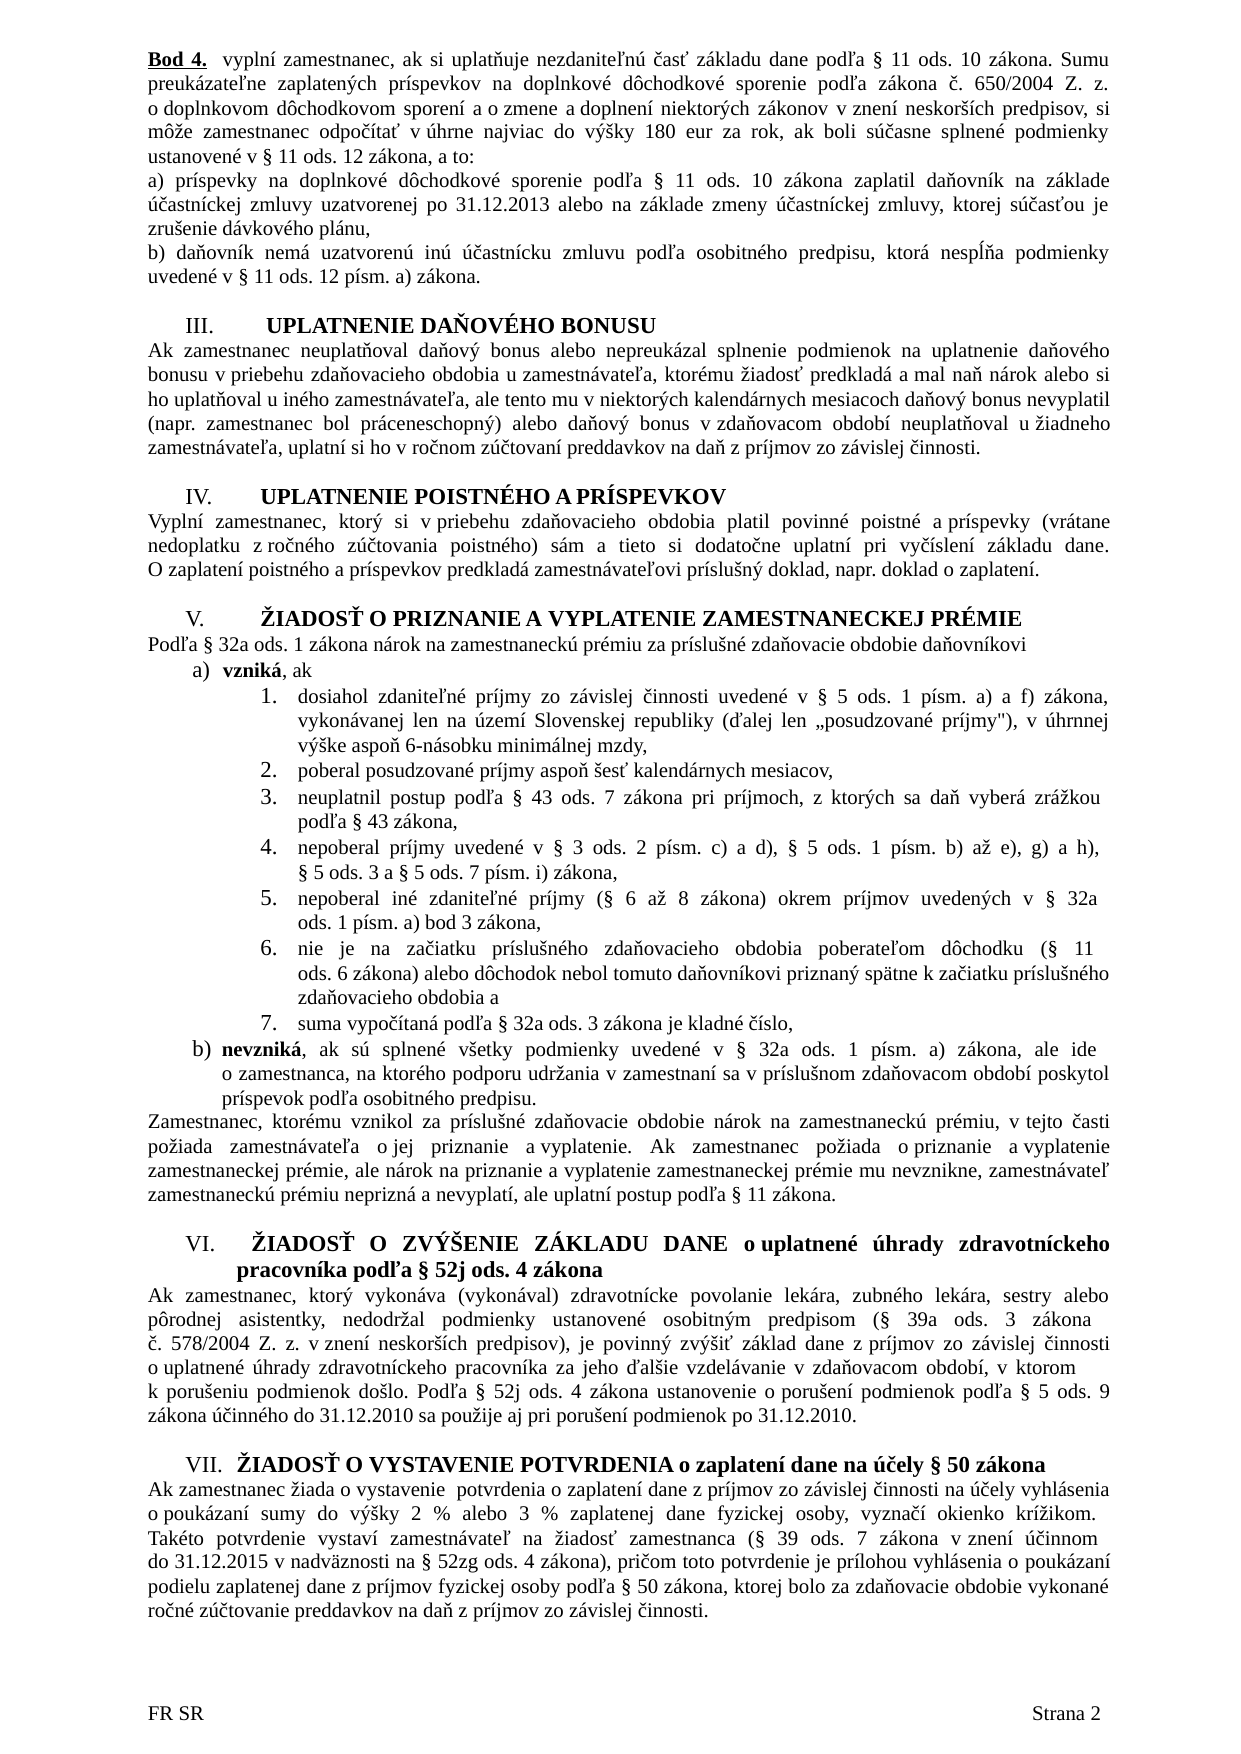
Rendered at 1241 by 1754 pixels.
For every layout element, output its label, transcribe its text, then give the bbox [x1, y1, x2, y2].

list poberal posudzované príjmy aspoň šesť kalendárnych mesiacov, [260, 757, 1110, 783]
list nevzniká, ak sú splnené všetky podmienky uvedené v § 32a ods. 1 písm. a) zákona, ale ide o zamestnanca, na ktorého podporu udržania v zamestnaní sa v príslušnom zdaňovacom období poskytol príspevok podľa osobitného predpisu. [192, 1035, 1110, 1109]
list Uplatnenie poistného a príspevkov [185, 483, 1110, 509]
list nepoberal iné zdaniteľné príjmy (§ 6 až 8 zákona) okrem príjmov uvedených v § 32a ods. 1 písm. a) bod 3 zákona, [260, 884, 1110, 934]
text Ak zamestnanec neuplatňoval daňový bonus alebo nepreukázal splnenie podmienok na uplatnenie daňového bonusu v priebehu zdaňovacieho obdobia u zamestnávateľa, ktorému žiadosť predkladá a mal naň nárok alebo si ho uplatňoval u iného zamestnávateľa, ale tento mu v niektorých kalendárnych mesiacoch daňový bonus nevyplatil (napr. zamestnanec bol práceneschopný) alebo daňový bonus v zdaňovacom období neuplatňoval u žiadneho zamestnávateľa, uplatní si ho v ročnom zúčtovaní preddavkov na daň z príjmov zo závislej činnosti. [148, 338, 1110, 459]
list neuplatnil postup podľa § 43 ods. 7 zákona pri príjmoch, z ktorých sa daň vyberá zrážkou podľa § 43 zákona, [260, 783, 1110, 833]
text a) príspevky na doplnkové dôchodkové sporenie podľa § 11 ods. 10 zákona zaplatil daňovník na základe účastníckej zmluvy uzatvorenej po 31.12.2013 alebo na základe zmeny účastníckej zmluvy, ktorej súčasťou je zrušenie dávkového plánu, [148, 168, 1110, 240]
list nepoberal príjmy uvedené v § 3 ods. 2 písm. c) a d), § 5 ods. 1 písm. b) až e), g) a h), § 5 ods. 3 a § 5 ods. 7 písm. i) zákona, [260, 833, 1110, 884]
list Žiadosť o priznanie a vyplatenie zamestnaneckej prémie [185, 605, 1110, 632]
text b) daňovník nemá uzatvorenú inú účastnícku zmluvu podľa osobitného predpisu, ktorá nespĺňa podmienky uvedené v § 11 ods. 12 písm. a) zákona. [148, 240, 1110, 288]
text Bod 4. vyplní zamestnanec, ak si uplatňuje nezdaniteľnú časť základu dane podľa § 11 ods. 10 zákona. Sumu preukázateľne zaplatených príspevkov na doplnkové dôchodkové sporenie podľa zákona č. 650/2004 Z. z. o doplnkovom dôchodkovom sporení a o zmene a doplnení niektorých zákonov v znení neskorších predpisov, si môže zamestnanec odpočítať v úhrne najviac do výšky 180 eur za rok, ak boli súčasne splnené podmienky ustanovené v § 11 ods. 12 zákona, a to: [148, 47, 1110, 168]
list vzniká, ak [192, 656, 1110, 682]
text Ak zamestnanec žiada o vystavenie potvrdenia o zaplatení dane z príjmov zo závislej činnosti na účely vyhlásenia o poukázaní sumy do výšky 2 % alebo 3 % zaplatenej dane fyzickej osoby, vyznačí okienko krížikom. Takéto potvrdenie vystaví zamestnávateľ na žiadosť zamestnanca (§ 39 ods. 7 zákona v znení účinnom do 31.12.2015 v nadväznosti na § 52zg ods. 4 zákona), pričom toto potvrdenie je prílohou vyhlásenia o poukázaní podielu zaplatenej dane z príjmov fyzickej osoby podľa § 50 zákona, ktorej bolo za zdaňovacie obdobie vykonané ročné zúčtovanie preddavkov na daň z príjmov zo závislej činnosti. [148, 1477, 1110, 1622]
list Žiadosť o vystavenie potvrdenia o zaplatení dane na účely § 50 zákona [185, 1451, 1110, 1477]
list Uplatnenie daňového bonusu [185, 312, 1110, 338]
text Vyplní zamestnanec, ktorý si v priebehu zdaňovacieho obdobia platil povinné poistné a príspevky (vrátane nedoplatku z ročného zúčtovania poistného) sám a tieto si dodatočne uplatní pri vyčíslení základu dane. O zaplatení poistného a príspevkov predkladá zamestnávateľovi príslušný doklad, napr. doklad o zaplatení. [148, 509, 1110, 581]
list suma vypočítaná podľa § 32a ods. 3 zákona je kladné číslo, [260, 1009, 1110, 1035]
text Ak zamestnanec, ktorý vykonáva (vykonával) zdravotnícke povolanie lekára, zubného lekára, sestry alebo pôrodnej asistentky, nedodržal podmienky ustanovené osobitným predpisom (§ 39a ods. 3 zákona č. 578/2004 Z. z. v znení neskorších predpisov), je povinný zvýšiť základ dane z príjmov zo závislej činnosti o uplatnené úhrady zdravotníckeho pracovníka za jeho ďalšie vzdelávanie v zdaňovacom období, v ktorom k porušeniu podmienok došlo. Podľa § 52j ods. 4 zákona ustanovenie o porušení podmienok podľa § 5 ods. 9 zákona účinného do 31.12.2010 sa použije aj pri porušení podmienok po 31.12.2010. [148, 1282, 1110, 1427]
list Žiadosť o Zvýšenie základu dane o uplatnené úhrady zdravotníckeho pracovníka podľa § 52j ods. 4 zákona [185, 1230, 1110, 1282]
text Podľa § 32a ods. 1 zákona nárok na zamestnaneckú prémiu za príslušné zdaňovacie obdobie daňovníkovi [148, 632, 1110, 656]
text Zamestnanec, ktorému vznikol za príslušné zdaňovacie obdobie nárok na zamestnaneckú prémiu, v tejto časti požiada zamestnávateľa o jej priznanie a vyplatenie. Ak zamestnanec požiada o priznanie a vyplatenie zamestnaneckej prémie, ale nárok na priznanie a vyplatenie zamestnaneckej prémie mu nevznikne, zamestnávateľ zamestnaneckú prémiu neprizná a nevyplatí, ale uplatní postup podľa § 11 zákona. [148, 1109, 1110, 1206]
list nie je na začiatku príslušného zdaňovacieho obdobia poberateľom dôchodku (§ 11 ods. 6 zákona) alebo dôchodok nebol tomuto daňovníkovi priznaný spätne k začiatku príslušného zdaňovacieho obdobia a [260, 934, 1110, 1009]
list dosiahol zdaniteľné príjmy zo závislej činnosti uvedené v § 5 ods. 1 písm. a) a f) zákona, vykonávanej len na území Slovenskej republiky (ďalej len „posudzované príjmy"), v úhrnnej výške aspoň 6-násobku minimálnej mzdy, [260, 682, 1110, 757]
